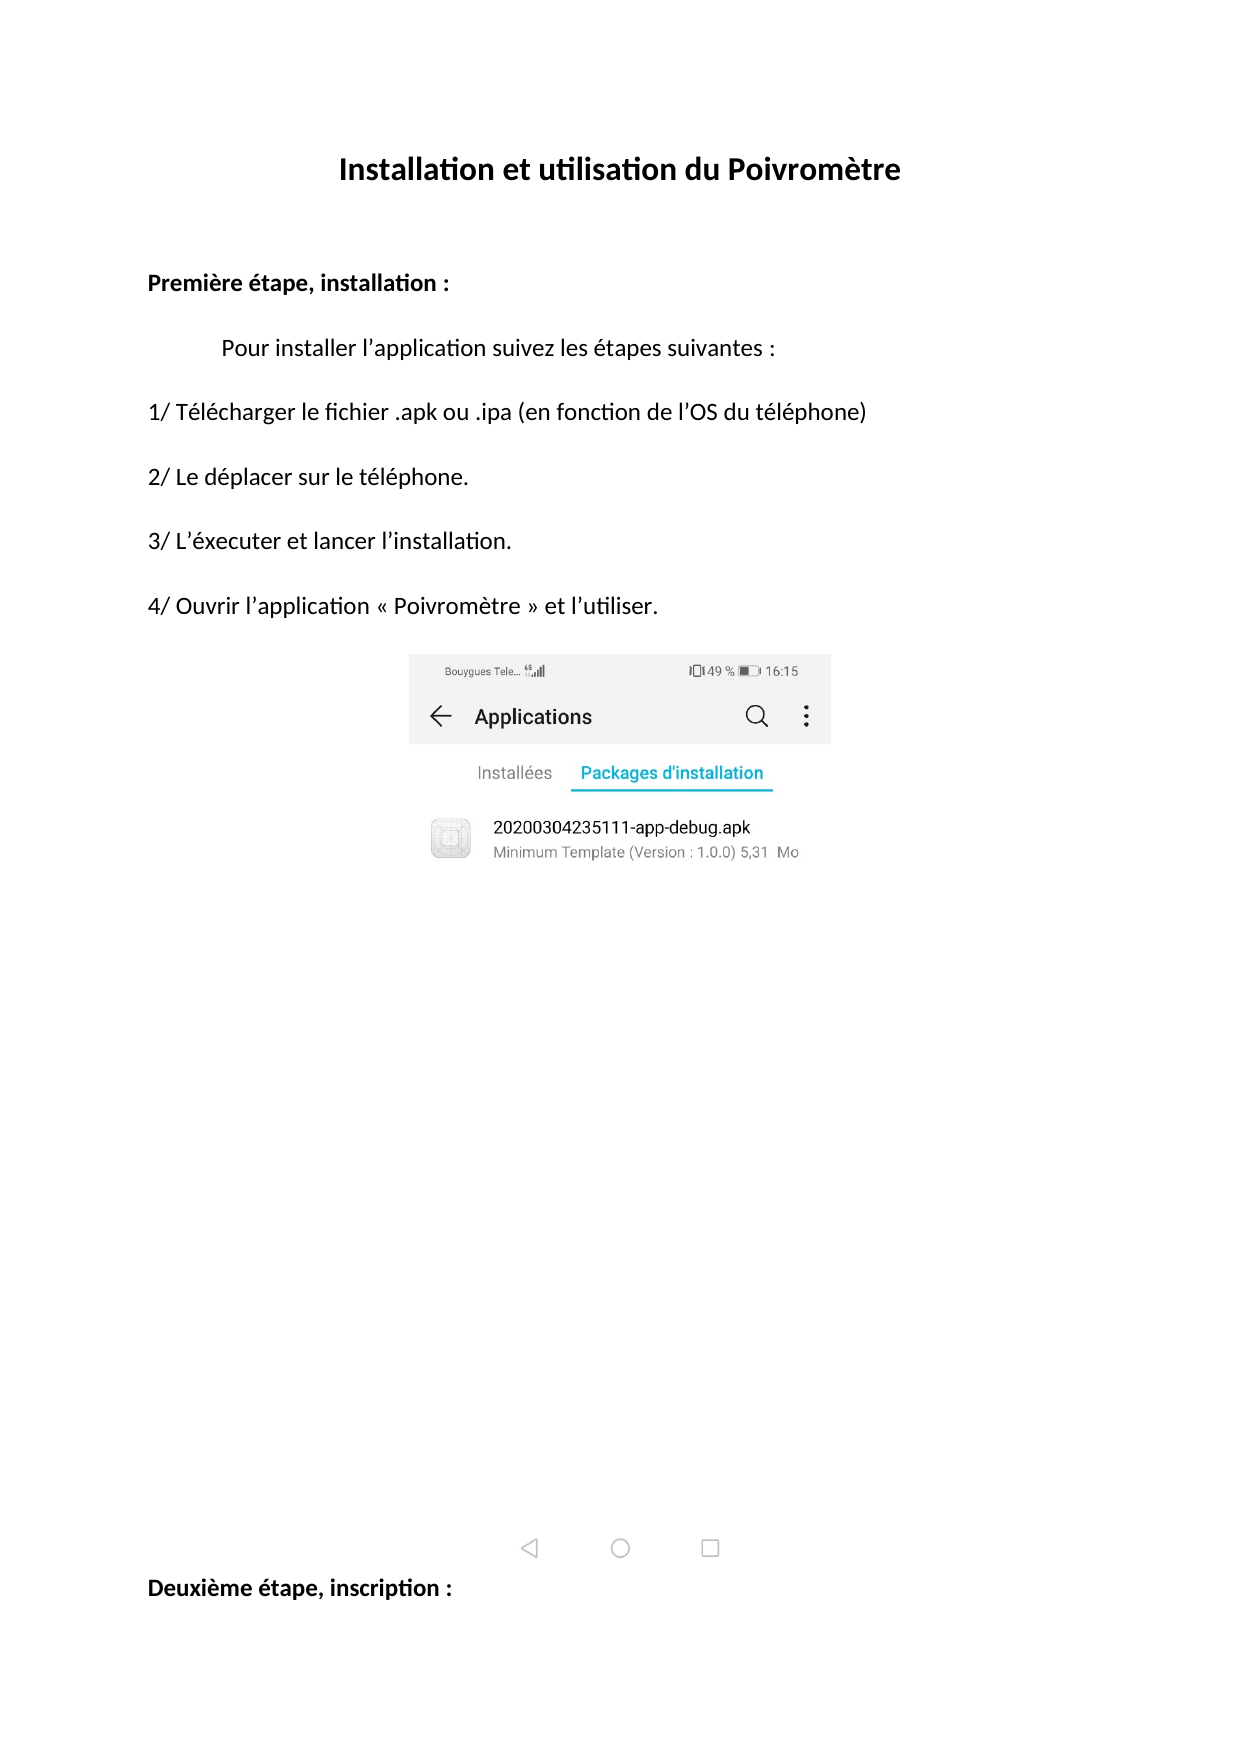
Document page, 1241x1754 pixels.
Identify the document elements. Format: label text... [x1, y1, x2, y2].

text Deuxième étape, inscription : [148, 1572, 1093, 1603]
text 4/ Ouvrir l’application « Poivromètre » et l’utiliser. [148, 590, 1093, 621]
text Pour installer l’application suivez les étapes suivantes : [148, 332, 1093, 362]
text 2/ Le déplacer sur le téléphone. [148, 461, 1093, 491]
text 1/ Télécharger le fichier .apk ou .ipa (en fonction de l’OS du téléphone) [148, 396, 1093, 427]
text 3/ L’éxecuter et lancer l’installation. [148, 526, 1093, 556]
text Installation et utilisation du Poivromètre [148, 148, 1093, 188]
text Première étape, installation : [148, 267, 1093, 298]
